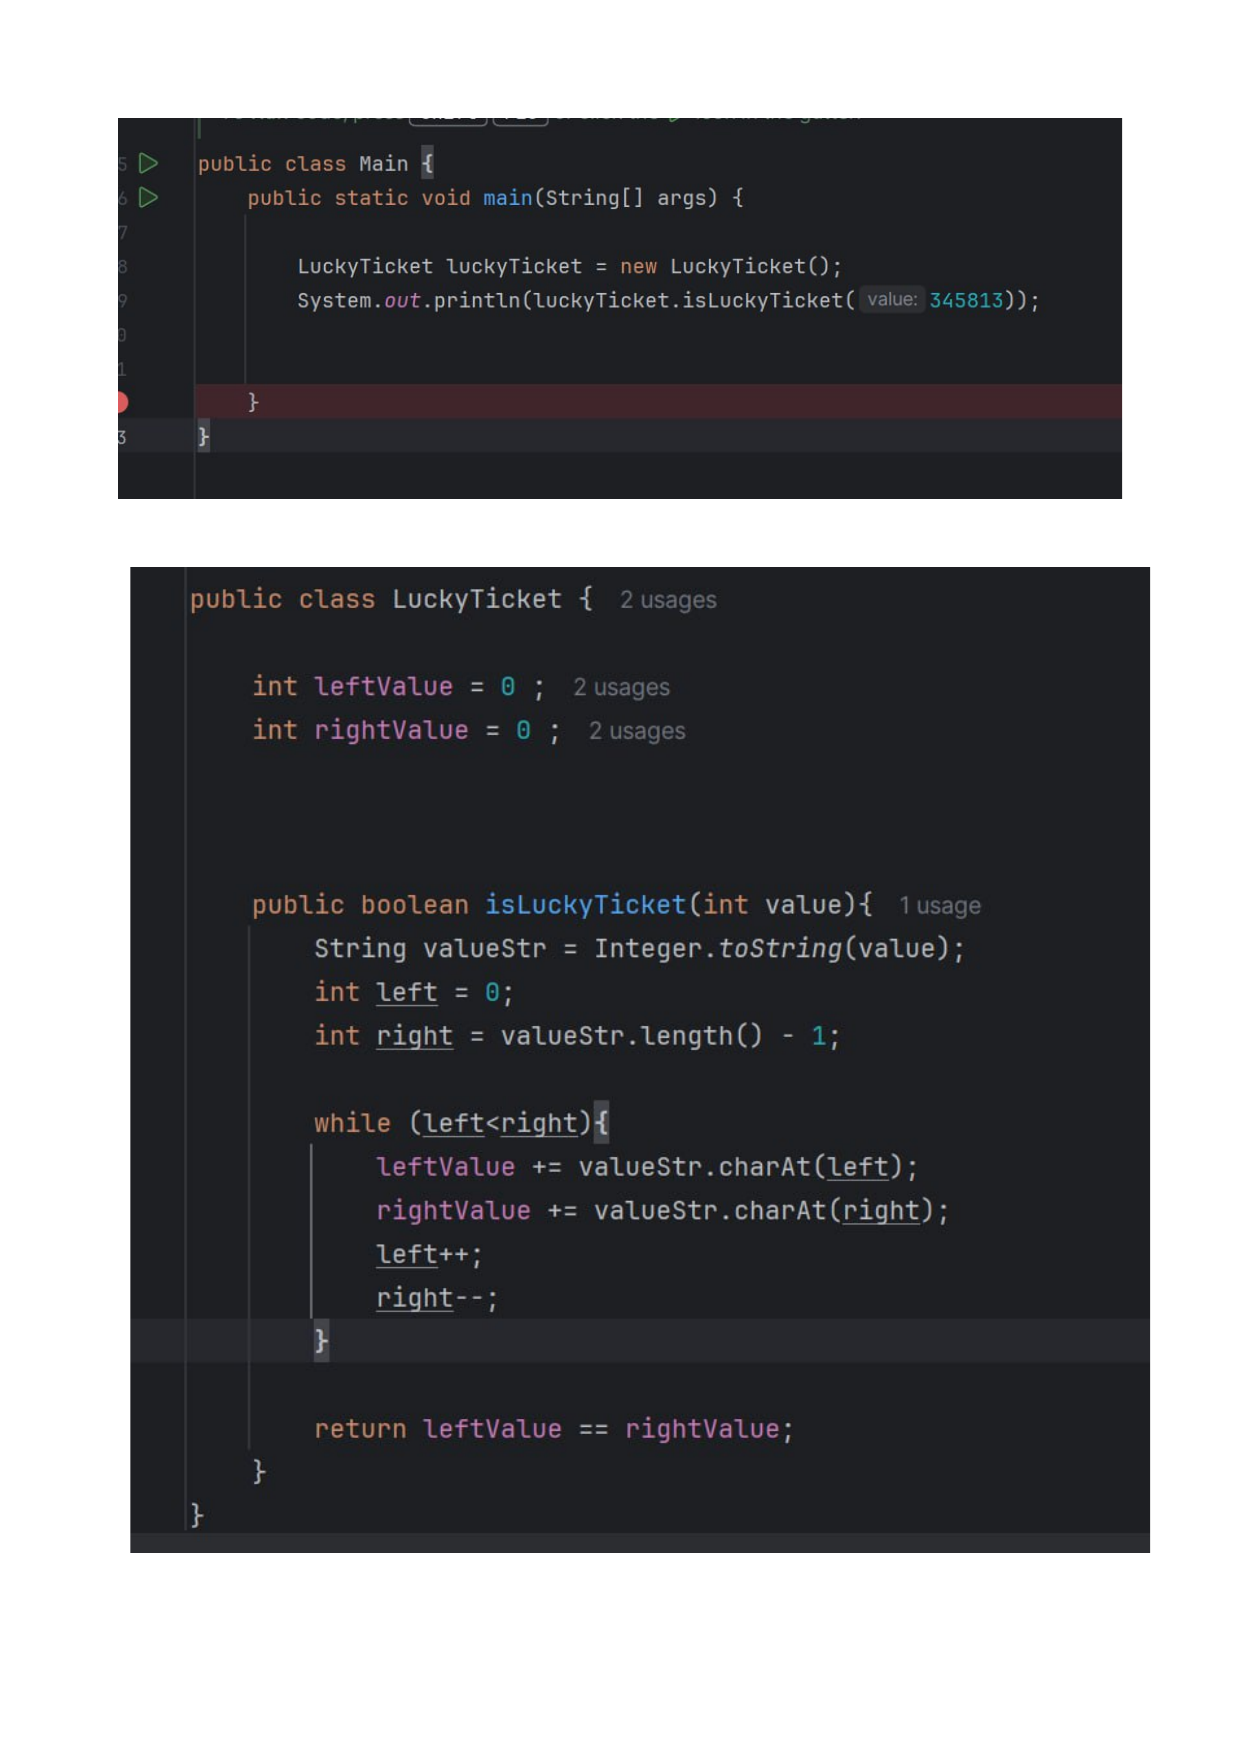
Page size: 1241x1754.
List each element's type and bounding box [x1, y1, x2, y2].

picture [118, 118, 1123, 499]
picture [130, 567, 1151, 1553]
